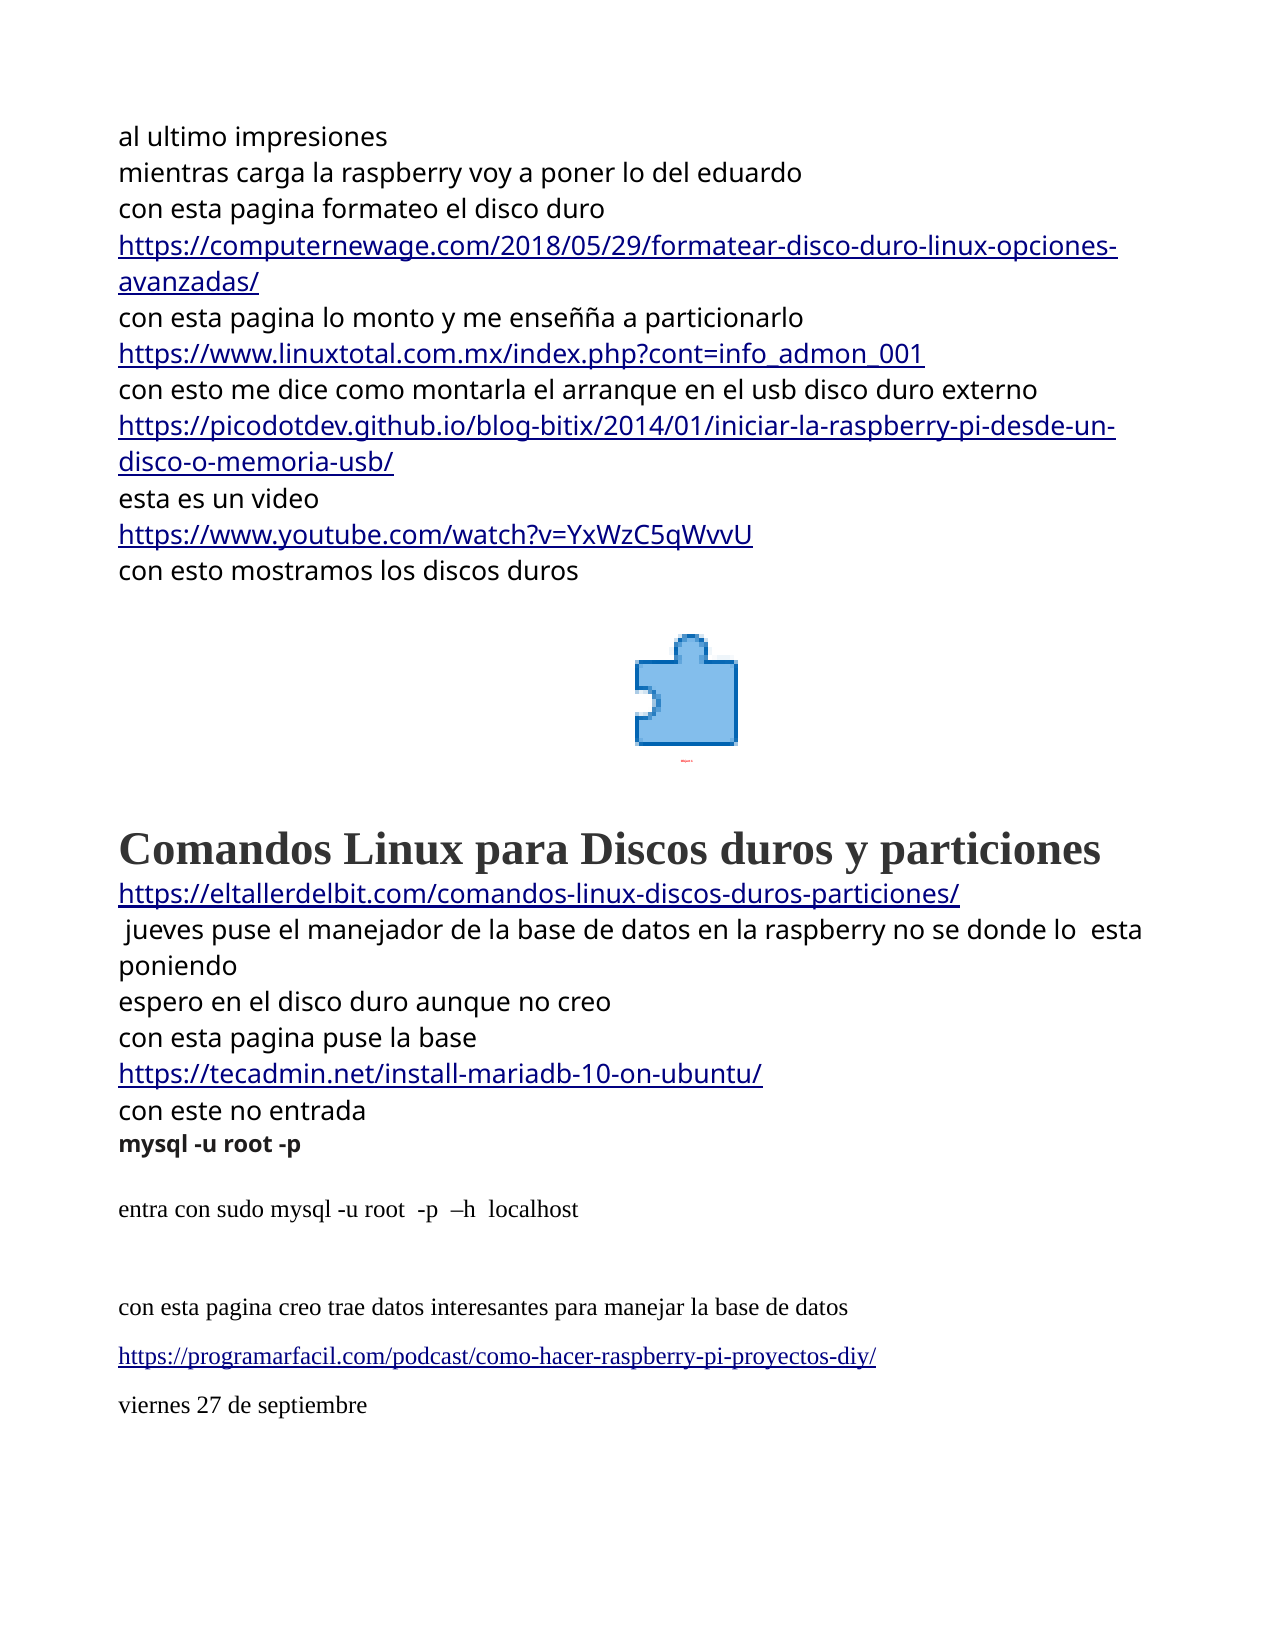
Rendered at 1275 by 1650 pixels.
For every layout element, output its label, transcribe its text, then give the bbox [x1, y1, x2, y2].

text https://picodotdev.github.io/blog-bitix/2014/01/iniciar-la-raspberry-pi-desde-un-disco-o-memoria-usb/ [118, 407, 1157, 479]
text viernes 27 de septiembre [118, 1391, 1157, 1419]
text con esta pagina creo trae datos interesantes para manejar la base de datos [118, 1292, 1157, 1321]
text con esta pagina puse la base [118, 1019, 1157, 1056]
subtitle Comandos Linux para Discos duros y particiones [118, 821, 1157, 875]
text espero en el disco duro aunque no creo [118, 983, 1157, 1019]
text con esta pagina lo monto y me enseñña a particionarlo [118, 299, 1157, 335]
text con esto me dice como montarla el arranque en el usb disco duro externo [118, 371, 1157, 407]
text https://tecadmin.net/install-mariadb-10-on-ubuntu/ [118, 1056, 1157, 1092]
text con este no entrada [118, 1092, 1157, 1128]
text entra con sudo mysql -u root -p –h localhost [118, 1160, 1157, 1223]
text con esta pagina formateo el disco duro [118, 190, 1157, 227]
text https://www.linuxtotal.com.mx/index.php?cont=info_admon_001 [118, 335, 1157, 371]
text esta es un video [118, 479, 1157, 516]
text https://www.youtube.com/watch?v=YxWzC5qWvvU [118, 516, 1157, 552]
text https://eltallerdelbit.com/comandos-linux-discos-duros-particiones/ [118, 875, 1157, 911]
text con esto mostramos los discos duros [118, 552, 1157, 588]
text mientras carga la raspberry voy a poner lo del eduardo [118, 154, 1157, 190]
text mysql -u root -p [118, 1128, 1157, 1160]
text jueves puse el manejador de la base de datos en la raspberry no se donde lo esta poniendo [118, 911, 1157, 983]
text https://programarfacil.com/podcast/como-hacer-raspberry-pi-proyectos-diy/ [118, 1341, 1157, 1370]
text https://computernewage.com/2018/05/29/formatear-disco-duro-linux-opciones-avanzadas/ [118, 227, 1157, 299]
text al ultimo impresiones [118, 118, 1157, 154]
